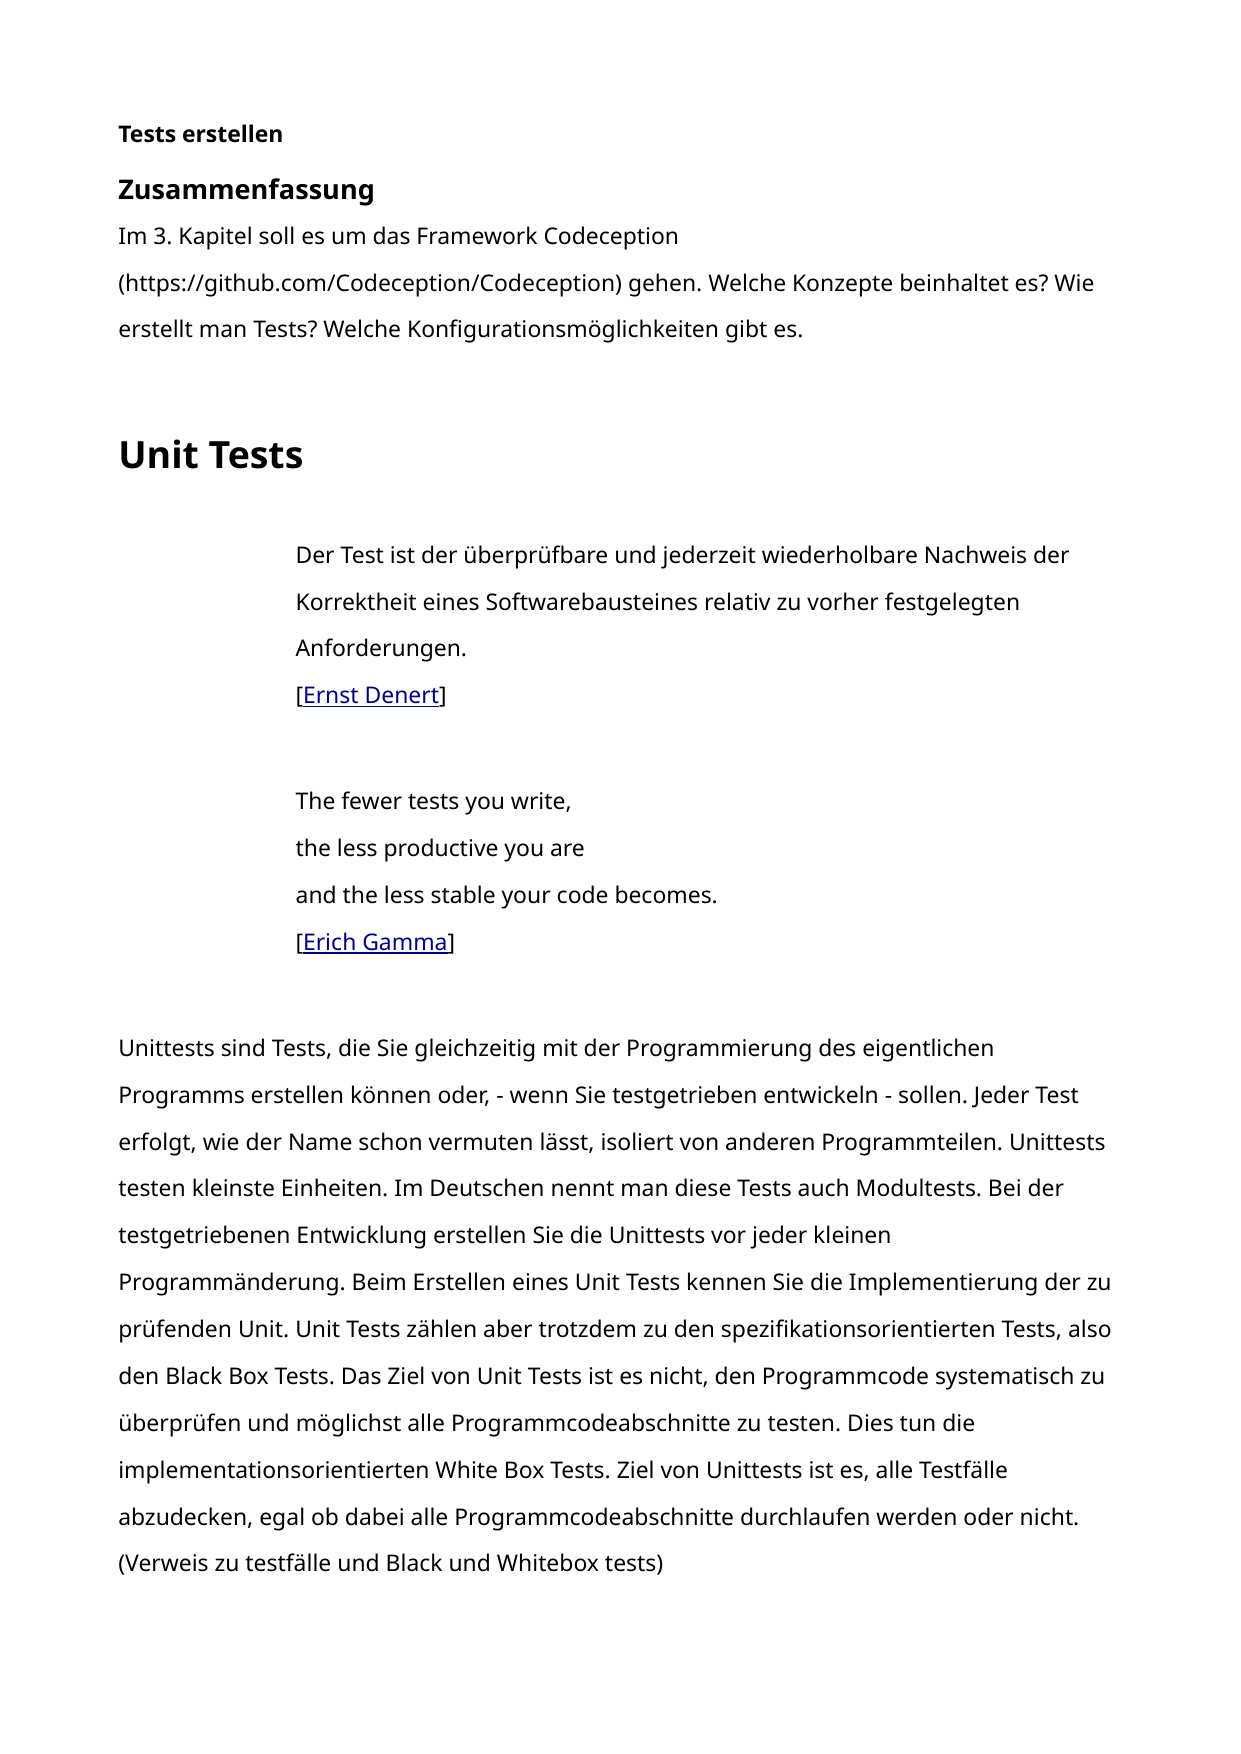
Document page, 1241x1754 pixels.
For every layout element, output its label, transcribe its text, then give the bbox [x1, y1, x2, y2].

text Im 3. Kapitel soll es um das Framework Codeception (https://github.com/Codeception/Codeception) gehen. Welche Konzepte beinhaltet es? Wie erstellt man Tests? Welche Konfigurationsmöglichkeiten gibt es. [118, 219, 1122, 344]
subtitle Unit Tests [118, 428, 1122, 479]
subtitle Zusammenfassung [118, 170, 1122, 207]
text Unittests sind Tests, die Sie gleichzeitig mit der Programmierung des eigentlichen Programms erstellen können oder, - wenn Sie testgetrieben entwickeln - sollen. Jeder Test erfolgt, wie der Name schon vermuten lässt, isoliert von anderen Programmteilen. Unittests testen kleinste Einheiten. Im Deutschen nennt man diese Tests auch Modultests. Bei der testgetriebenen Entwicklung erstellen Sie die Unittests vor jeder kleinen Programmänderung. Beim Erstellen eines Unit Tests kennen Sie die Implementierung der zu prüfenden Unit. Unit Tests zählen aber trotzdem zu den spezifikationsorientierten Tests, also den Black Box Tests. Das Ziel von Unit Tests ist es nicht, den Programmcode systematisch zu überprüfen und möglichst alle Programmcodeabschnitte zu testen. Dies tun die implementationsorientierten White Box Tests. Ziel von Unittests ist es, alle Testfälle abzudecken, egal ob dabei alle Programmcodeabschnitte durchlaufen werden oder nicht. (Verweis zu testfälle und Black und Whitebox tests) [118, 1032, 1122, 1579]
text Der Test ist der überprüfbare und jederzeit wiederholbare Nachweis der Korrektheit eines Softwarebausteines relativ zu vorher festgelegten Anforderungen. [Ernst Denert] [295, 539, 1122, 711]
subtitle Tests erstellen [118, 118, 1122, 149]
text The fewer tests you write, the less productive you are and the less stable your code becomes. [Erich Gamma] [295, 785, 1122, 957]
